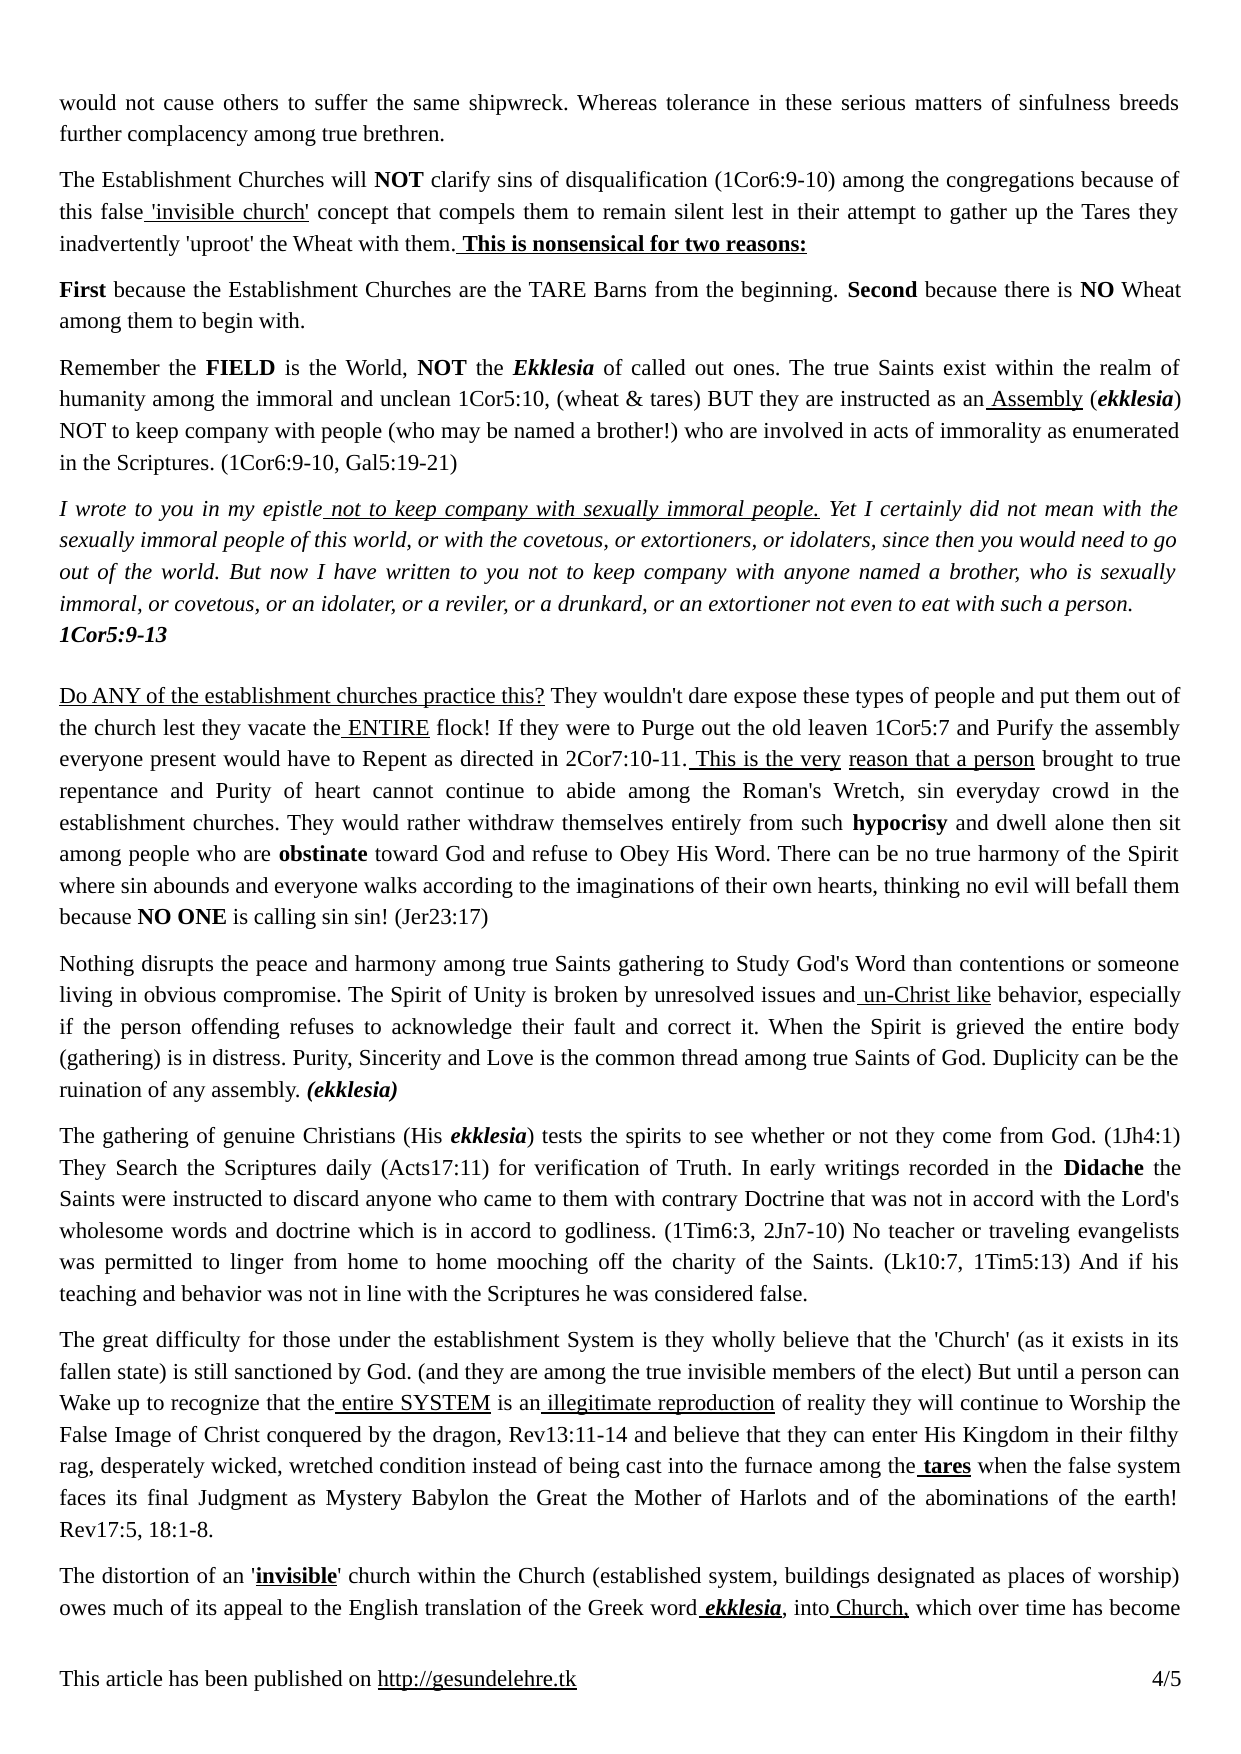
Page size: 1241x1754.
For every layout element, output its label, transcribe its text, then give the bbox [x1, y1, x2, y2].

text I wrote to you in my epistle not to keep company with sexually immoral people. Yet I certainly did not mean with the sexually immoral people of this world, or with the covetous, or extortioners, or idolaters, since then you would need to go out of the world. But now I have written to you not to keep company with anyone named a brother, who is sexually immoral, or covetous, or an idolater, or a reviler, or a drunkard, or an extortioner not even to eat with such a person. [59, 495, 1181, 616]
text The great difficulty for those under the establishment System is they wholly believe that the 'Church' (as it exists in its fallen state) is still sanctioned by God. (and they are among the true invisible members of the elect) But until a person can Wake up to recognize that the entire SYSTEM is an illegitimate reproduction of reality they will continue to Worship the False Image of Christ conquered by the dragon, Rev13:11-14 and believe that they can enter His Kingdom in their filthy rag, desperately wicked, wretched condition instead of being cast into the furnace among the tares when the false system faces its final Judgment as Mystery Babylon the Great the Mother of Harlots and of the abominations of the earth! Rev17:5, 18:1-8. [59, 1326, 1181, 1542]
text 1Cor5:9-13 [59, 621, 1181, 647]
text The gathering of genuine Christians (His ekklesia) tests the spirits to see whether or not they come from God. (1Jh4:1) They Search the Scriptures daily (Acts17:11) for verification of Truth. In early writings recorded in the Didache the Saints were instructed to discard anyone who came to them with contrary Doctrine that was not in accord with the Lord's wholesome words and doctrine which is in accord to godliness. (1Tim6:3, 2Jn7-10) No teacher or traveling evangelists was permitted to linger from home to home mooching off the charity of the Saints. (Lk10:7, 1Tim5:13) And if his teaching and behavior was not in line with the Scriptures he was considered false. [59, 1122, 1181, 1306]
text Nothing disrupts the peace and harmony among true Saints gathering to Study God's Word than contentions or someone living in obvious compromise. The Spirit of Unity is broken by unresolved issues and un-Christ like behavior, especially if the person offending refuses to acknowledge their fault and correct it. When the Spirit is grieved the entire body (gathering) is in distress. Purity, Sincerity and Love is the common thread among true Saints of God. Duplicity can be the ruination of any assembly. (ekklesia) [59, 949, 1181, 1102]
text First because the Establishment Churches are the TARE Barns from the beginning. Second because there is NO Wheat among them to begin with. [59, 276, 1181, 334]
text Remember the FIELD is the World, NOT the Ekklesia of called out ones. The true Saints exist within the realm of humanity among the immoral and unclean 1Cor5:10, (wheat & tares) BUT they are instructed as an Assembly (ekklesia) NOT to keep company with people (who may be named a brother!) who are involved in acts of immorality as enumerated in the Scriptures. (1Cor6:9-10, Gal5:19-21) [59, 354, 1181, 475]
text Do ANY of the establishment churches practice this? They wouldn't dare expose these types of people and put them out of the church lest they vacate the ENTIRE flock! If they were to Purge out the old leaven 1Cor5:7 and Purify the assembly everyone present would have to Repent as directed in 2Cor7:10-11. This is the very reason that a person brought to true repentance and Purity of heart cannot continue to abide among the Roman's Wretch, sin everyday crowd in the establishment churches. They would rather withdraw themselves entirely from such hypocrisy and dwell alone then sit among people who are obstinate toward God and refuse to Obey His Word. There can be no true harmony of the Spirit where sin abounds and everyone walks according to the imaginations of their own hearts, thinking no evil will befall them because NO ONE is calling sin sin! (Jer23:17) [59, 682, 1181, 929]
text The Establishment Churches will NOT clarify sins of disqualification (1Cor6:9-10) among the congregations because of this false 'invisible church' concept that compels them to remain silent lest in their attempt to gather up the Tares they inadvertently 'uproot' the Wheat with them. This is nonsensical for two reasons: [59, 166, 1181, 256]
text The distortion of an 'invisible' church within the Church (established system, buildings designated as places of worship) owes much of its appeal to the English translation of the Greek word ekklesia, into Church, which over time has become [59, 1562, 1181, 1620]
text would not cause others to suffer the same shipwreck. Whereas tolerance in these serious matters of sinfulness breeds further complacency among true brethren. [59, 88, 1181, 146]
